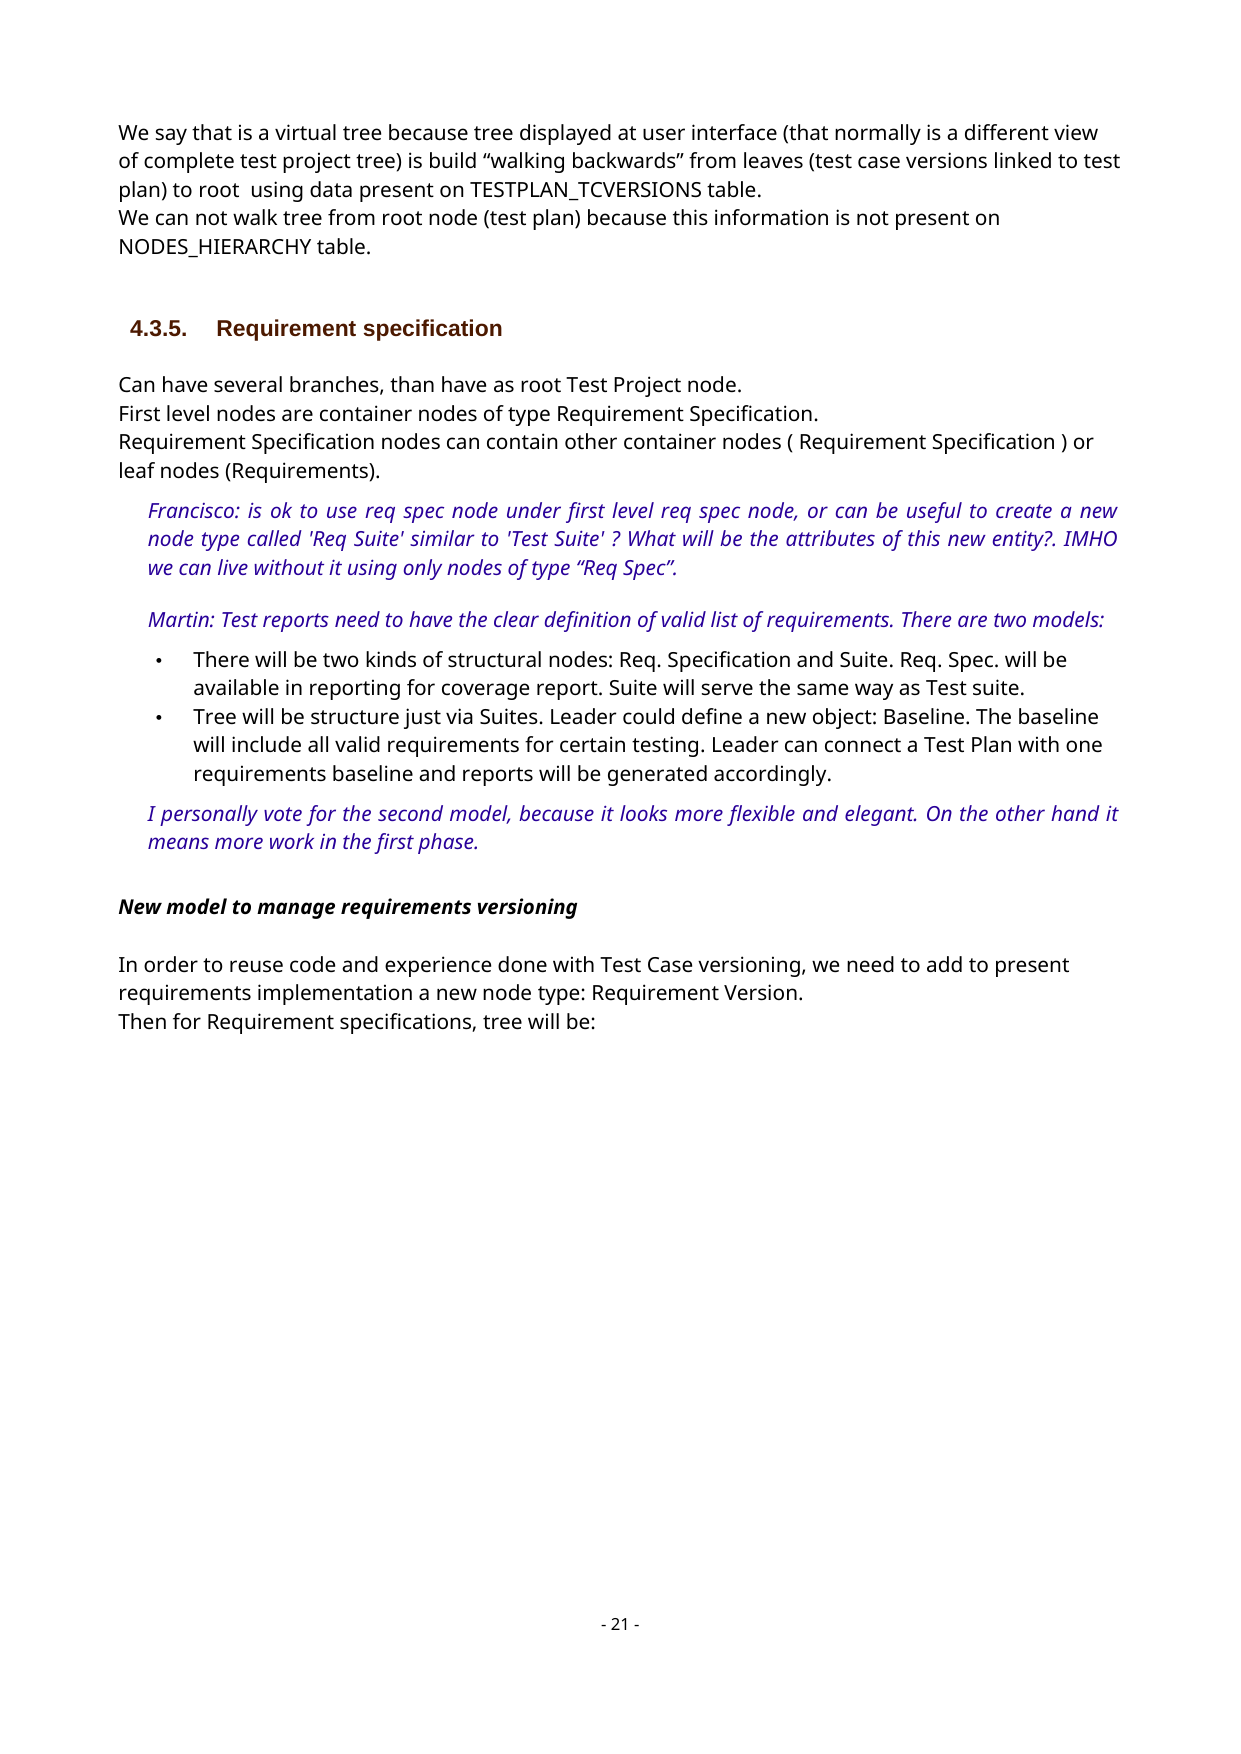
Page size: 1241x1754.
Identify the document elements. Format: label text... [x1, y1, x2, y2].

text Requirement Specification nodes can contain other container nodes ( Requirement Specification ) or leaf nodes (Requirements). [118, 427, 1122, 484]
text Can have several branches, than have as root Test Project node. [118, 370, 1122, 399]
text Then for Requirement specifications, tree will be: [118, 1007, 1122, 1035]
subtitle New model to manage requirements versioning [118, 893, 1122, 920]
text Martin: Test reports need to have the clear definition of valid list of requirements. There are two models: [148, 605, 1122, 633]
list There will be two kinds of structural nodes: Req. Specification and Suite. Req. Spec. will be available in reporting for coverage report. Suite will serve the same way as Test suite. [156, 645, 1122, 702]
text Francisco: is ok to use req spec node under first level req spec node, or can be useful to create a new node type called 'Req Suite' similar to 'Test Suite' ? What will be the attributes of this new entity?. IMHO we can live without it using only nodes of type “Req Spec”. [148, 496, 1122, 581]
subtitle Requirement specification [130, 315, 1110, 341]
text I personally vote for the second model, because it looks more flexible and elegant. On the other hand it means more work in the first phase. [148, 799, 1122, 856]
text First level nodes are container nodes of type Requirement Specification. [118, 399, 1122, 427]
text We can not walk tree from root node (test plan) because this information is not present on NODES_HIERARCHY table. [118, 203, 1122, 260]
list Tree will be structure just via Suites. Leader could define a new object: Baseline. The baseline will include all valid requirements for certain testing. Leader can connect a Test Plan with one requirements baseline and reports will be generated accordingly. [156, 702, 1122, 787]
text We say that is a virtual tree because tree displayed at user interface (that normally is a different view of complete test project tree) is build “walking backwards” from leaves (test case versions linked to test plan) to root using data present on TESTPLAN_TCVERSIONS table. [118, 118, 1122, 203]
text In order to reuse code and experience done with Test Case versioning, we need to add to present requirements implementation a new node type: Requirement Version. [118, 950, 1122, 1007]
